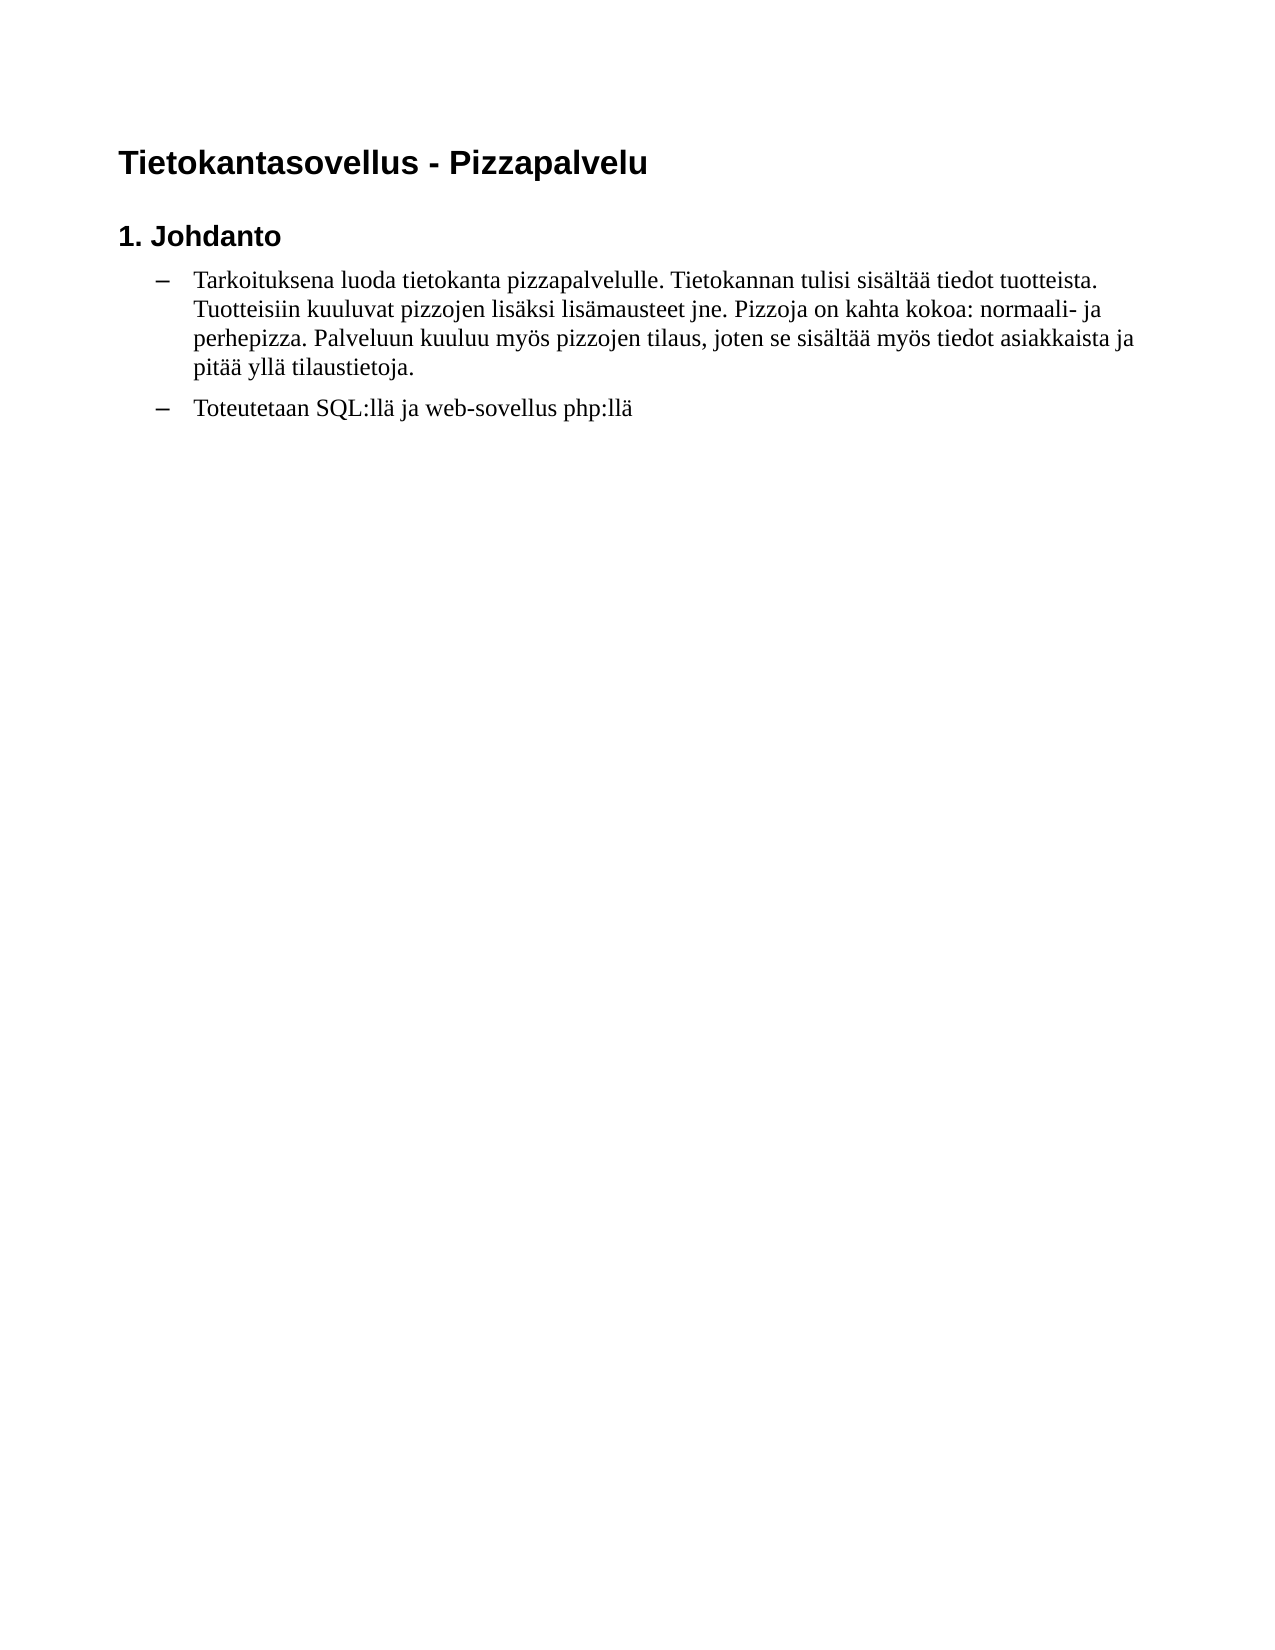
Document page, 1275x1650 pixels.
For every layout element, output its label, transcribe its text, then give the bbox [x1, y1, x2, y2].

subtitle Tietokantasovellus - Pizzapalvelu [118, 143, 1157, 182]
list Toteutetaan SQL:llä ja web-sovellus php:llä [156, 393, 1157, 422]
subtitle 1. Johdanto [118, 219, 1157, 253]
list Tarkoituksena luoda tietokanta pizzapalvelulle. Tietokannan tulisi sisältää tiedot tuotteista. Tuotteisiin kuuluvat pizzojen lisäksi lisämausteet jne. Pizzoja on kahta kokoa: normaali- ja perhepizza. Palveluun kuuluu myös pizzojen tilaus, joten se sisältää myös tiedot asiakkaista ja pitää yllä tilaustietoja. [156, 265, 1157, 380]
